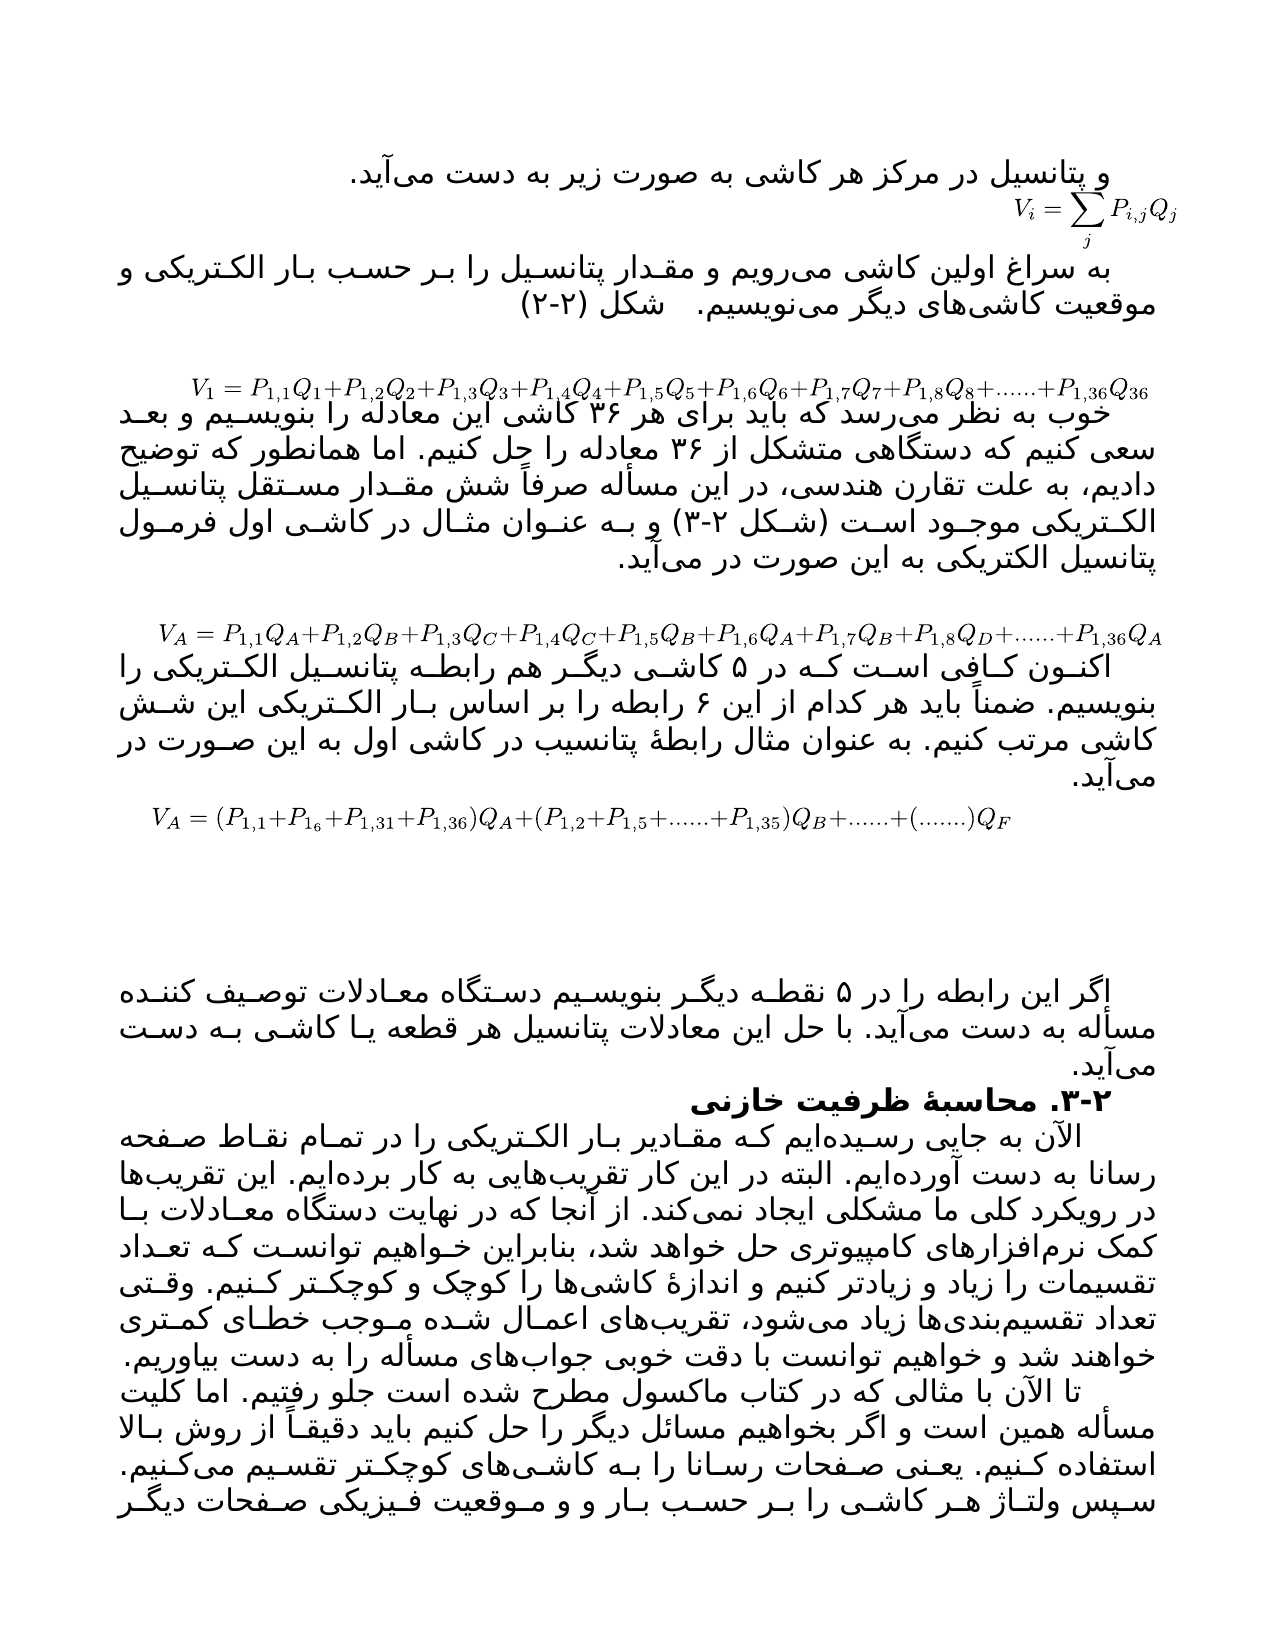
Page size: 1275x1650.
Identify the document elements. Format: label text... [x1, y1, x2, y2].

text اگر این رابطه را در ۵ نقطه دیگر بنویسیم دستگاه معادلات توصیف کننده مسأله به دست می‌آید. با حل این معادلات پتانسیل هر قطعه یا کاشی به دست می‌آید. [118, 973, 1157, 1082]
text ۳-۲. محاسبهٔ ظرفیت خازنی [118, 1082, 1157, 1119]
text تا الآن با مثالی که در کتاب ماکسول مطرح شده است جلو رفتیم. اما کلیت مسأله همین است و اگر بخواهیم مسائل دیگر را حل کنیم باید دقیقاً از روش بالا استفاده کنیم. یعنی صفحات رسانا را به کاشی‌های کوچکتر تقسیم می‌کنیم. سپس ولتاژ هر کاشی را بر حسب بار و و موقعیت فیزیکی صفحات دیگر می‌نویسیم. سپس برای هر یک از صفحات پتانسیل الکتریکی مربوطه را به هر یک از کاشی‌های تشکیل دهندهٔ آن اعمال می‌کنیم. یک دستگاه معادلات به دست می‌آید. در صورت امکان با اعمال تقارن‌های هندسی موجود دستگاه را کوچکتر می‌کنیم. حال با حل دستگاه معادلات، بار الکتریکی هر کاشی به دست می‌آید. یعنی بار الکتریکی هر کاشی به منظور احقاق شرایط پتانسیل الکتریکی به دست می‌آید. [118, 1373, 1157, 1519]
text به سراغ اولین کاشی می‌رویم و مقدار پتانسیل را بر حسب بار الکتریکی و موقعیت کاشی‌های دیگر می‌نویسیم. شکل (۲-۲) [118, 190, 1157, 322]
text الآن به جایی رسیده‌ایم که مقادیر بار الکتریکی را در تمام نقاط صفحه رسانا به دست آورده‌ایم. البته در این کار تقریب‌هایی به کار برده‌ایم. این تقریب‌ها در رویکرد کلی ما مشکلی ایجاد نمی‌کند. از آنجا که در نهایت دستگاه معادلات با کمک نرم‌افزارهای کامپیوتری حل خواهد شد، بنابراین خواهیم توانست که تعداد تقسیمات را زیاد و زیادتر کنیم و اندازهٔ کاشی‌ها را کوچک و کوچکتر کنیم. وقتی تعداد تقسیم‌بندی‌ها زیاد می‌شود، تقریب‌های اعمال شده موجب خطای کمتری خواهند شد و خواهیم توانست با دقت خوبی جواب‌های مسأله را به دست بیاوریم. [118, 1119, 1157, 1373]
text خوب به نظر می‌رسد که باید برای هر ۳۶ کاشی این معادله را بنویسیم و بعد سعی کنیم که دستگاهی متشکل از ۳۶ معادله را حل کنیم. اما همانطور که توضیح دادیم، به علت تقارن هندسی، در این مسأله صرفاً شش مقدار مستقل پتانسیل الکتریکی موجود است (شکل ۲-۳) و به عنوان مثال در کاشی اول فرمول پتانسیل الکتریکی به این صورت در می‌آید. [118, 394, 1157, 576]
text اکنون کافی است که در ۵ کاشی دیگر هم رابطه پتانسیل الکتریکی را بنویسیم. ضمناً باید هر کدام از این ۶ رابطه را بر اساس بار الکتریکی این شش کاشی مرتب کنیم. به عنوان مثال رابطهٔ پتانسیب در کاشی اول به این صورت در می‌آید. [118, 612, 1157, 794]
text و پتانسیل در مرکز هر کاشی به صورت زیر به دست می‌آید. [118, 154, 1157, 190]
